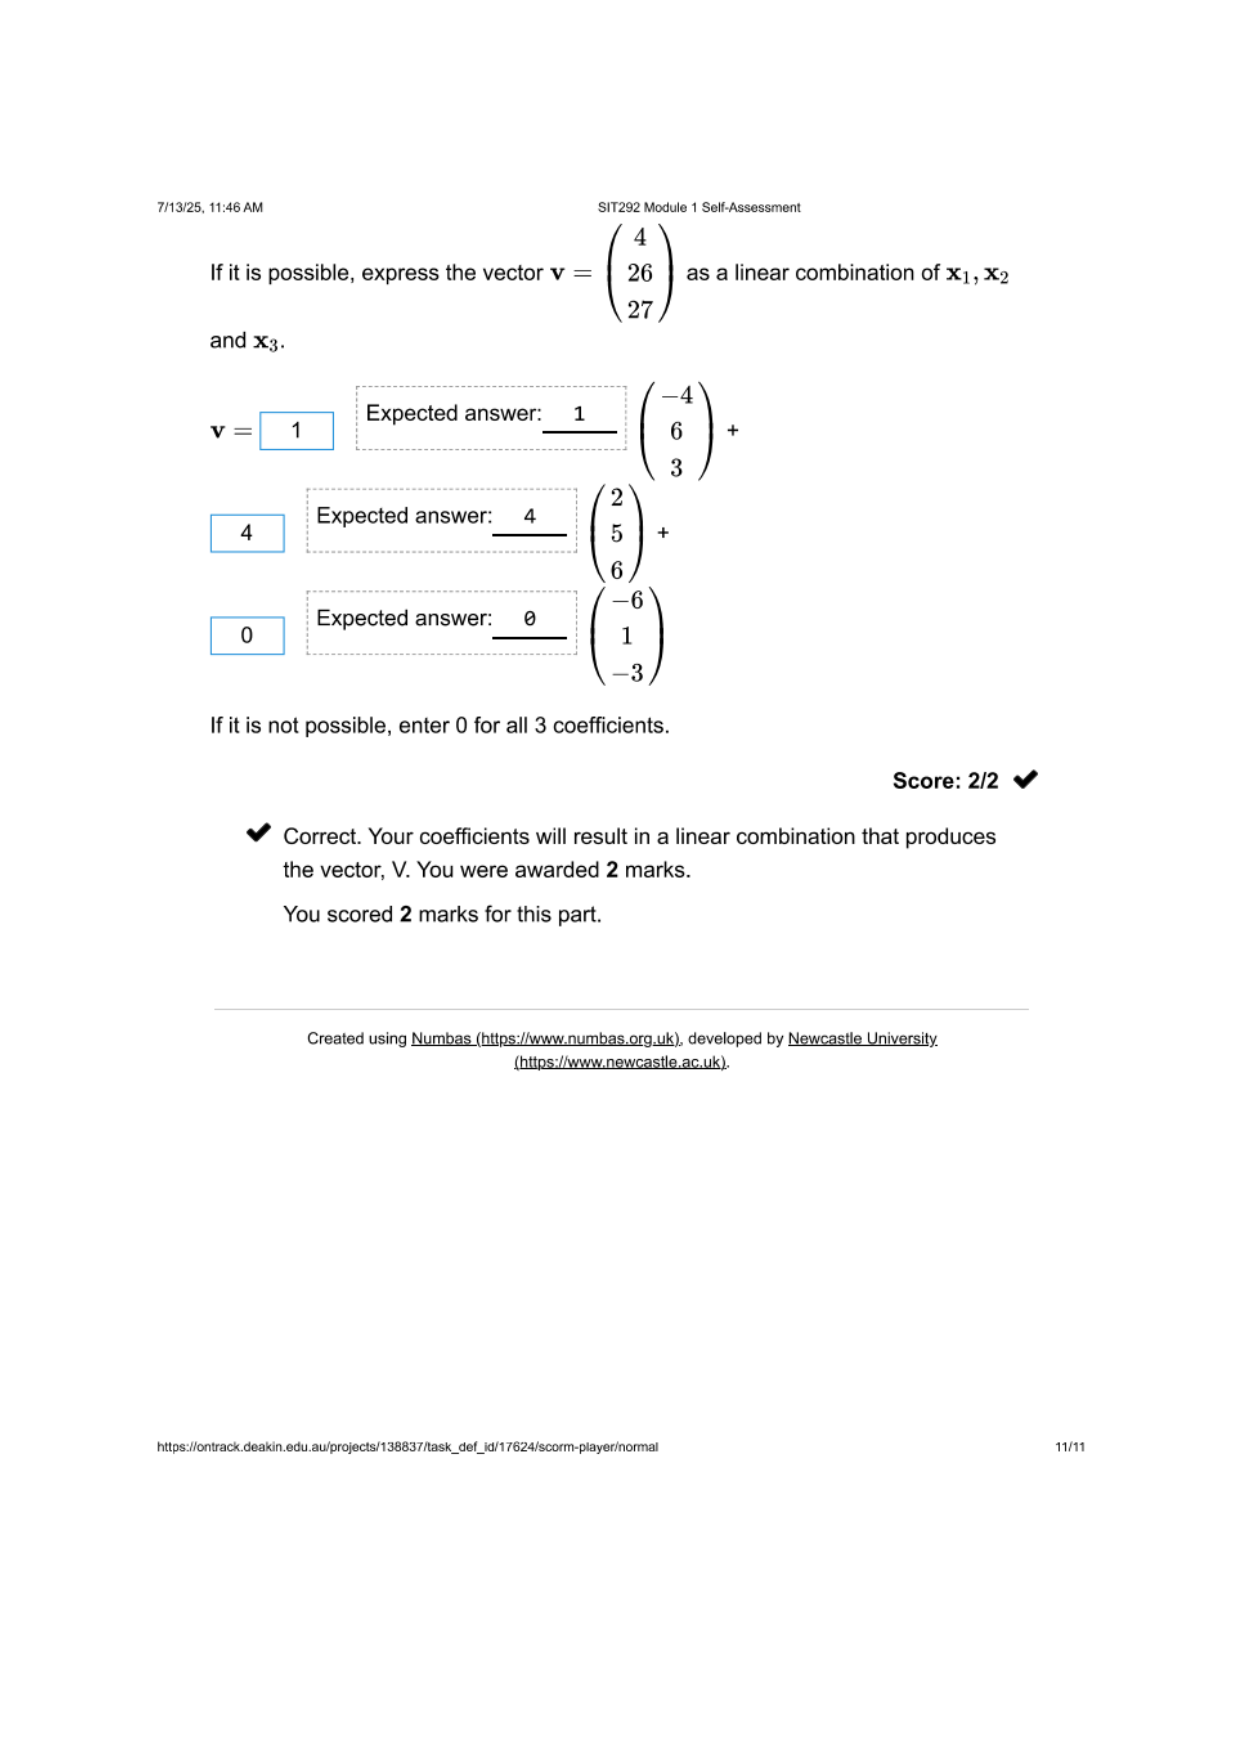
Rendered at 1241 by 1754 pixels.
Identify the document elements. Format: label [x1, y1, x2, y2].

picture [118, 175, 1123, 1476]
